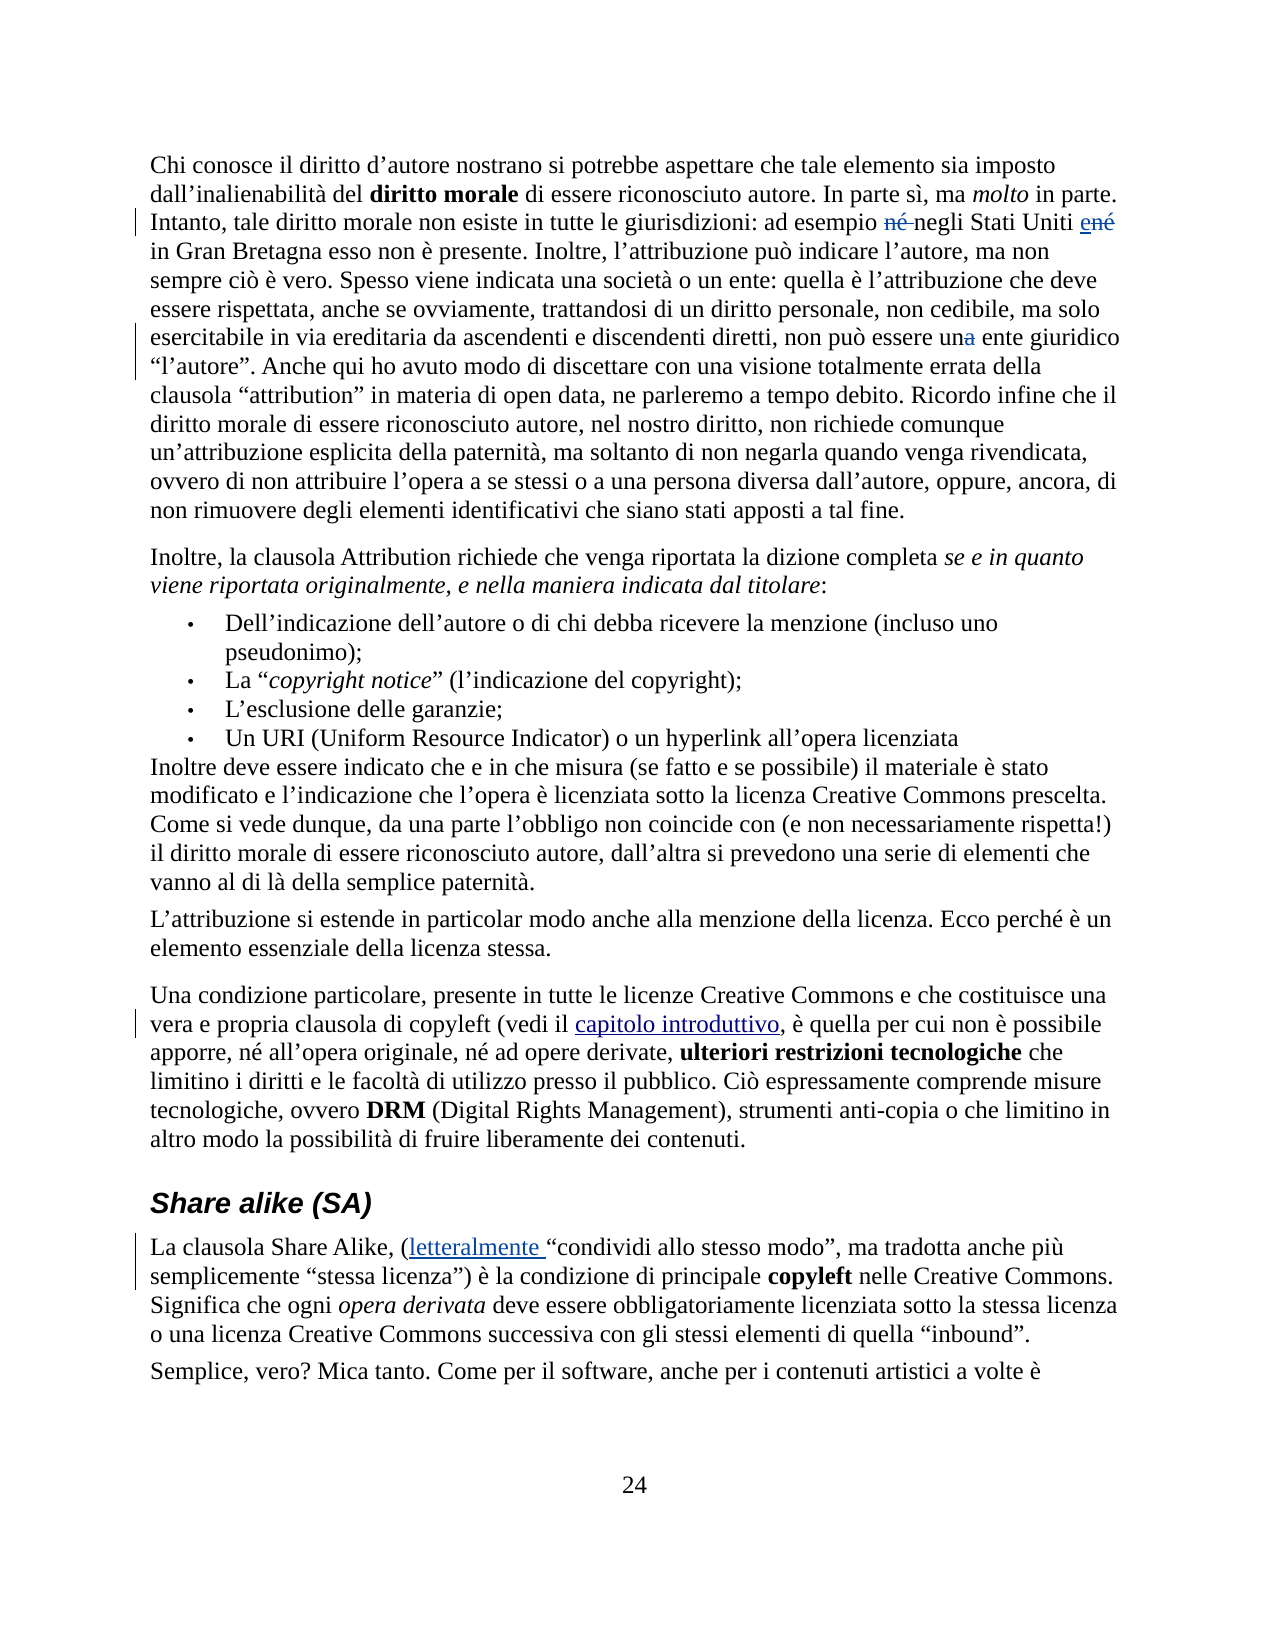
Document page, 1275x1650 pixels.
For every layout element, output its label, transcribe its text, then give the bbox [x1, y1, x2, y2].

text Inoltre deve essere indicato che e in che misura (se fatto e se possibile) il materiale è stato modificato e l’indicazione che l’opera è licenziata sotto la licenza Creative Commons prescelta. Come si vede dunque, da una parte l’obbligo non coincide con (e non necessariamente rispetta!) il diritto morale di essere riconosciuto autore, dall’altra si prevedono una serie di elementi che vanno al di là della semplice paternità. [150, 752, 1125, 896]
text Inoltre, la clausola Attribution richiede che venga riportata la dizione completa se e in quanto viene riportata originalmente, e nella maniera indicata dal titolare: [150, 542, 1125, 599]
text La clausola Share Alike, (letteralmente “condividi allo stesso modo”, ma tradotta anche più semplicemente “stessa licenza”) è la condizione di principale copyleft nelle Creative Commons. Significa che ogni opera derivata deve essere obbligatoriamente licenziata sotto la stessa licenza o una licenza Creative Commons successiva con gli stessi elementi di quella “inbound”. [150, 1232, 1125, 1347]
list Dell’indicazione dell’autore o di chi debba ricevere la menzione (incluso uno pseudonimo); [187, 608, 1125, 666]
text L’attribuzione si estende in particolar modo anche alla menzione della licenza. Ecco perché è un elemento essenziale della licenza stessa. [150, 904, 1125, 962]
text Chi conosce il diritto d’autore nostrano si potrebbe aspettare che tale elemento sia imposto dall’inalienabilità del diritto morale di essere riconosciuto autore. In parte sì, ma molto in parte. Intanto, tale diritto morale non esiste in tutte le giurisdizioni: ad esempio negli Stati Uniti e in Gran Bretagna esso non è presente. Inoltre, l’attribuzione può indicare l’autore, ma non sempre ciò è vero. Spesso viene indicata una società o un ente: quella è l’attribuzione che deve essere rispettata, anche se ovviamente, trattandosi di un diritto personale, non cedibile, ma solo esercitabile in via ereditaria da ascendenti e discendenti diretti, non può essere un ente giuridico “l’autore”. Anche qui ho avuto modo di discettare con una visione totalmente errata della clausola “attribution” in materia di open data, ne parleremo a tempo debito. Ricordo infine che il diritto morale di essere riconosciuto autore, nel nostro diritto, non richiede comunque un’attribuzione esplicita della paternità, ma soltanto di non negarla quando venga rivendicata, ovvero di non attribuire l’opera a se stessi o a una persona diversa dall’autore, oppure, ancora, di non rimuovere degli elementi identificativi che siano stati apposti a tal fine. [150, 150, 1125, 524]
text Una condizione particolare, presente in tutte le licenze Creative Commons e che costituisce una vera e propria clausola di copyleft (vedi il capitolo introduttivo, è quella per cui non è possibile apporre, né all’opera originale, né ad opere derivate, ulteriori restrizioni tecnologiche che limitino i diritti e le facoltà di utilizzo presso il pubblico. Ciò espressamente comprende misure tecnologiche, ovvero DRM (Digital Rights Management), strumenti anti-copia o che limitino in altro modo la possibilità di fruire liberamente dei contenuti. [150, 980, 1125, 1152]
list Un URI (Uniform Resource Indicator) o un hyperlink all’opera licenziata [187, 723, 1125, 752]
list La “copyright notice” (l’indicazione del copyright); [187, 666, 1125, 694]
subtitle Share alike (SA) [150, 1186, 1125, 1220]
text Semplice, vero? Mica tanto. Come per il software, anche per i contenuti artistici a volte è [150, 1356, 1125, 1385]
list L’esclusione delle garanzie; [187, 694, 1125, 723]
